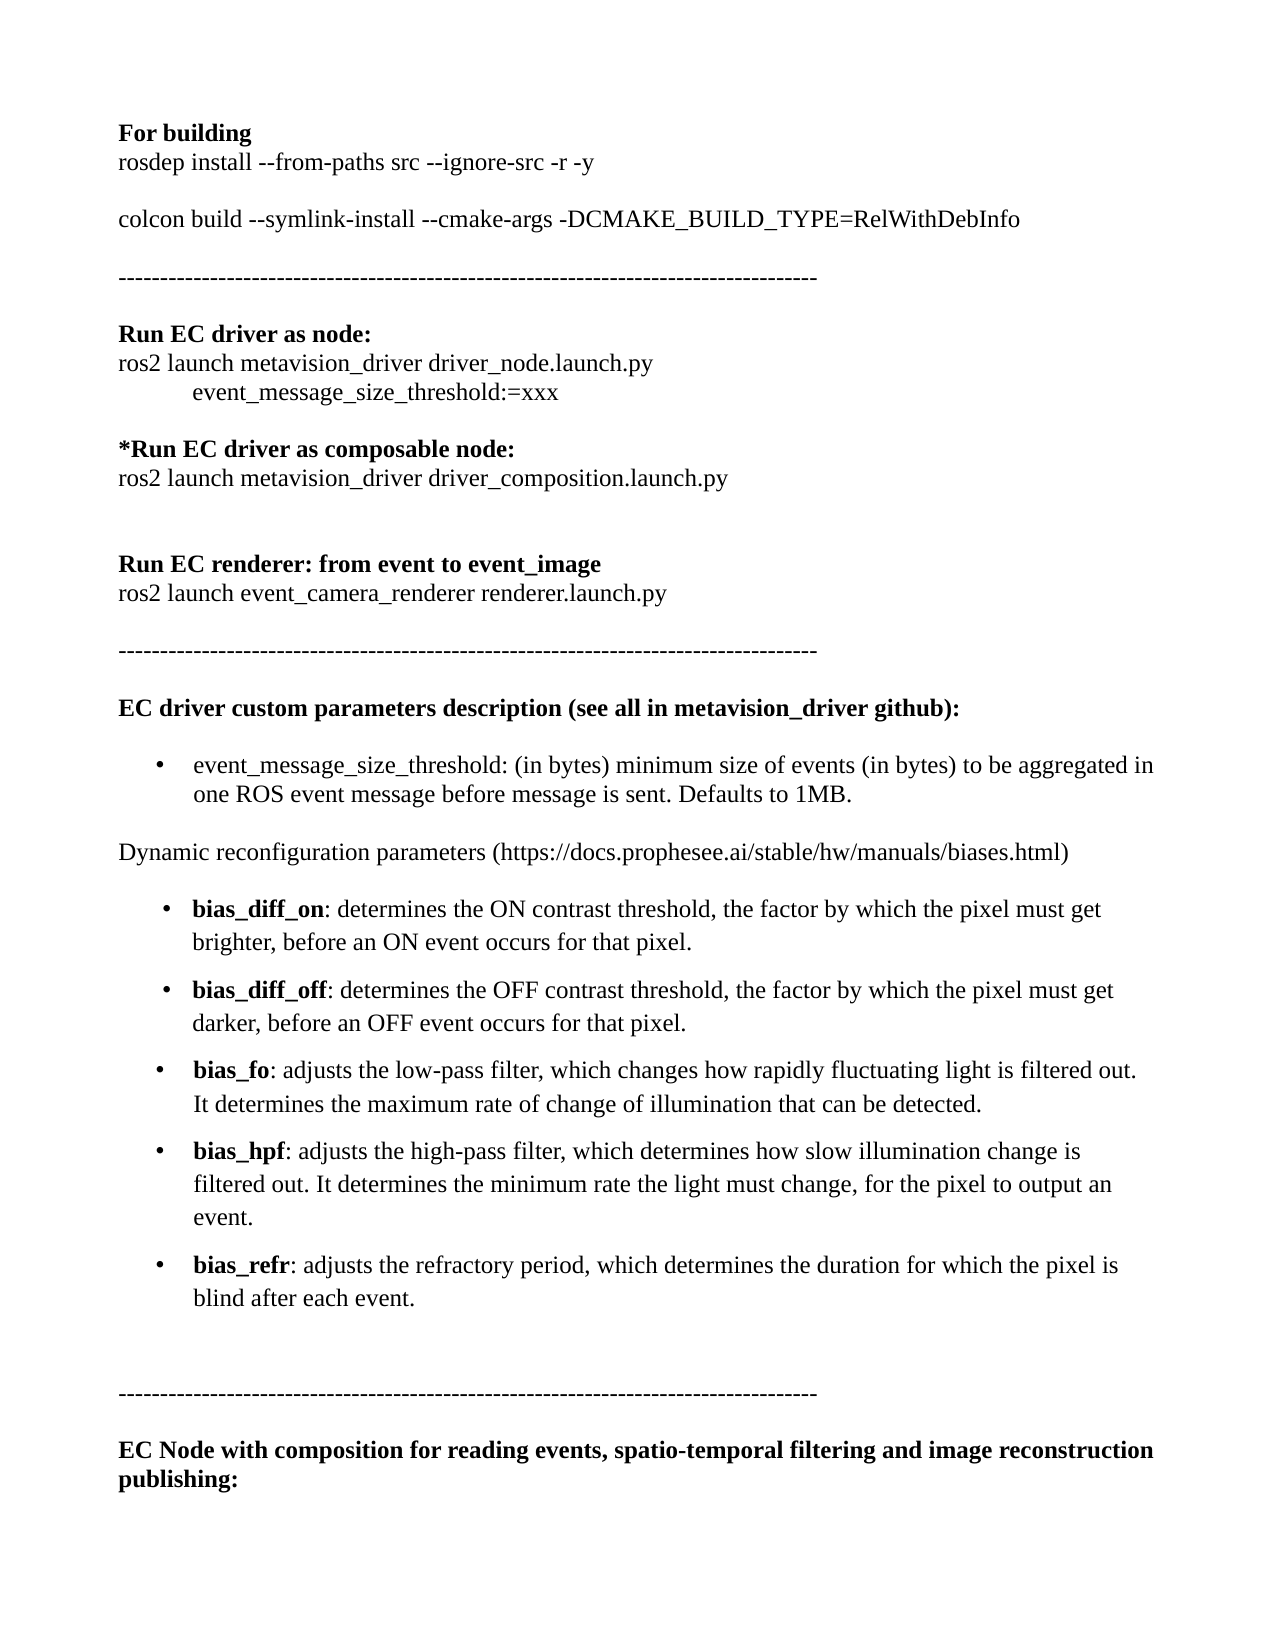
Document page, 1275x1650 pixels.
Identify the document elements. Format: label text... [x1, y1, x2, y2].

text ros2 launch metavision_driver driver_composition.launch.py [118, 463, 1157, 492]
text colcon build --symlink-install --cmake-args -DCMAKE_BUILD_TYPE=RelWithDebInfo [118, 204, 1157, 233]
text Run EC driver as node: [118, 319, 1157, 348]
text EC driver custom parameters description (see all in metavision_driver github): [118, 693, 1157, 722]
text EC Node with composition for reading events, spatio-temporal filtering and image reconstruction publishing: [118, 1436, 1157, 1493]
text For building [118, 118, 1157, 147]
list bias_diff_off: determines the OFF contrast threshold, the factor by which the pixel must get darker, before an OFF event occurs for that pixel. [162, 975, 1157, 1037]
text ros2 launch metavision_driver driver_node.launch.py [118, 348, 1157, 377]
list bias_hpf: adjusts the high-pass filter, which determines how slow illumination change is filtered out. It determines the minimum rate the light must change, for the pixel to output an event. [156, 1136, 1157, 1231]
text Dynamic reconfiguration parameters (https://docs.prophesee.ai/stable/hw/manuals/biases.html) [118, 837, 1157, 866]
text ------------------------------------------------------------------------------------ [118, 636, 1157, 664]
text *Run EC driver as composable node: [118, 434, 1157, 463]
text ------------------------------------------------------------------------------------ [118, 1378, 1157, 1407]
list bias_fo: adjusts the low-pass filter, which changes how rapidly fluctuating light is filtered out. It determines the maximum rate of change of illumination that can be detected. [156, 1056, 1157, 1117]
text ------------------------------------------------------------------------------------ [118, 262, 1157, 291]
text ros2 launch event_camera_renderer renderer.launch.py [118, 578, 1157, 607]
text event_message_size_threshold:=xxx [118, 377, 1157, 406]
list bias_diff_on: determines the ON contrast threshold, the factor by which the pixel must get brighter, before an ON event occurs for that pixel. [162, 894, 1157, 956]
text rosdep install --from-paths src --ignore-src -r -y [118, 147, 1157, 176]
list bias_refr: adjusts the refractory period, which determines the duration for which the pixel is blind after each event. [156, 1250, 1157, 1312]
list event_message_size_threshold: (in bytes) minimum size of events (in bytes) to be aggregated in one ROS event message before message is sent. Defaults to 1MB. [156, 751, 1157, 808]
text Run EC renderer: from event to event_image [118, 549, 1157, 578]
